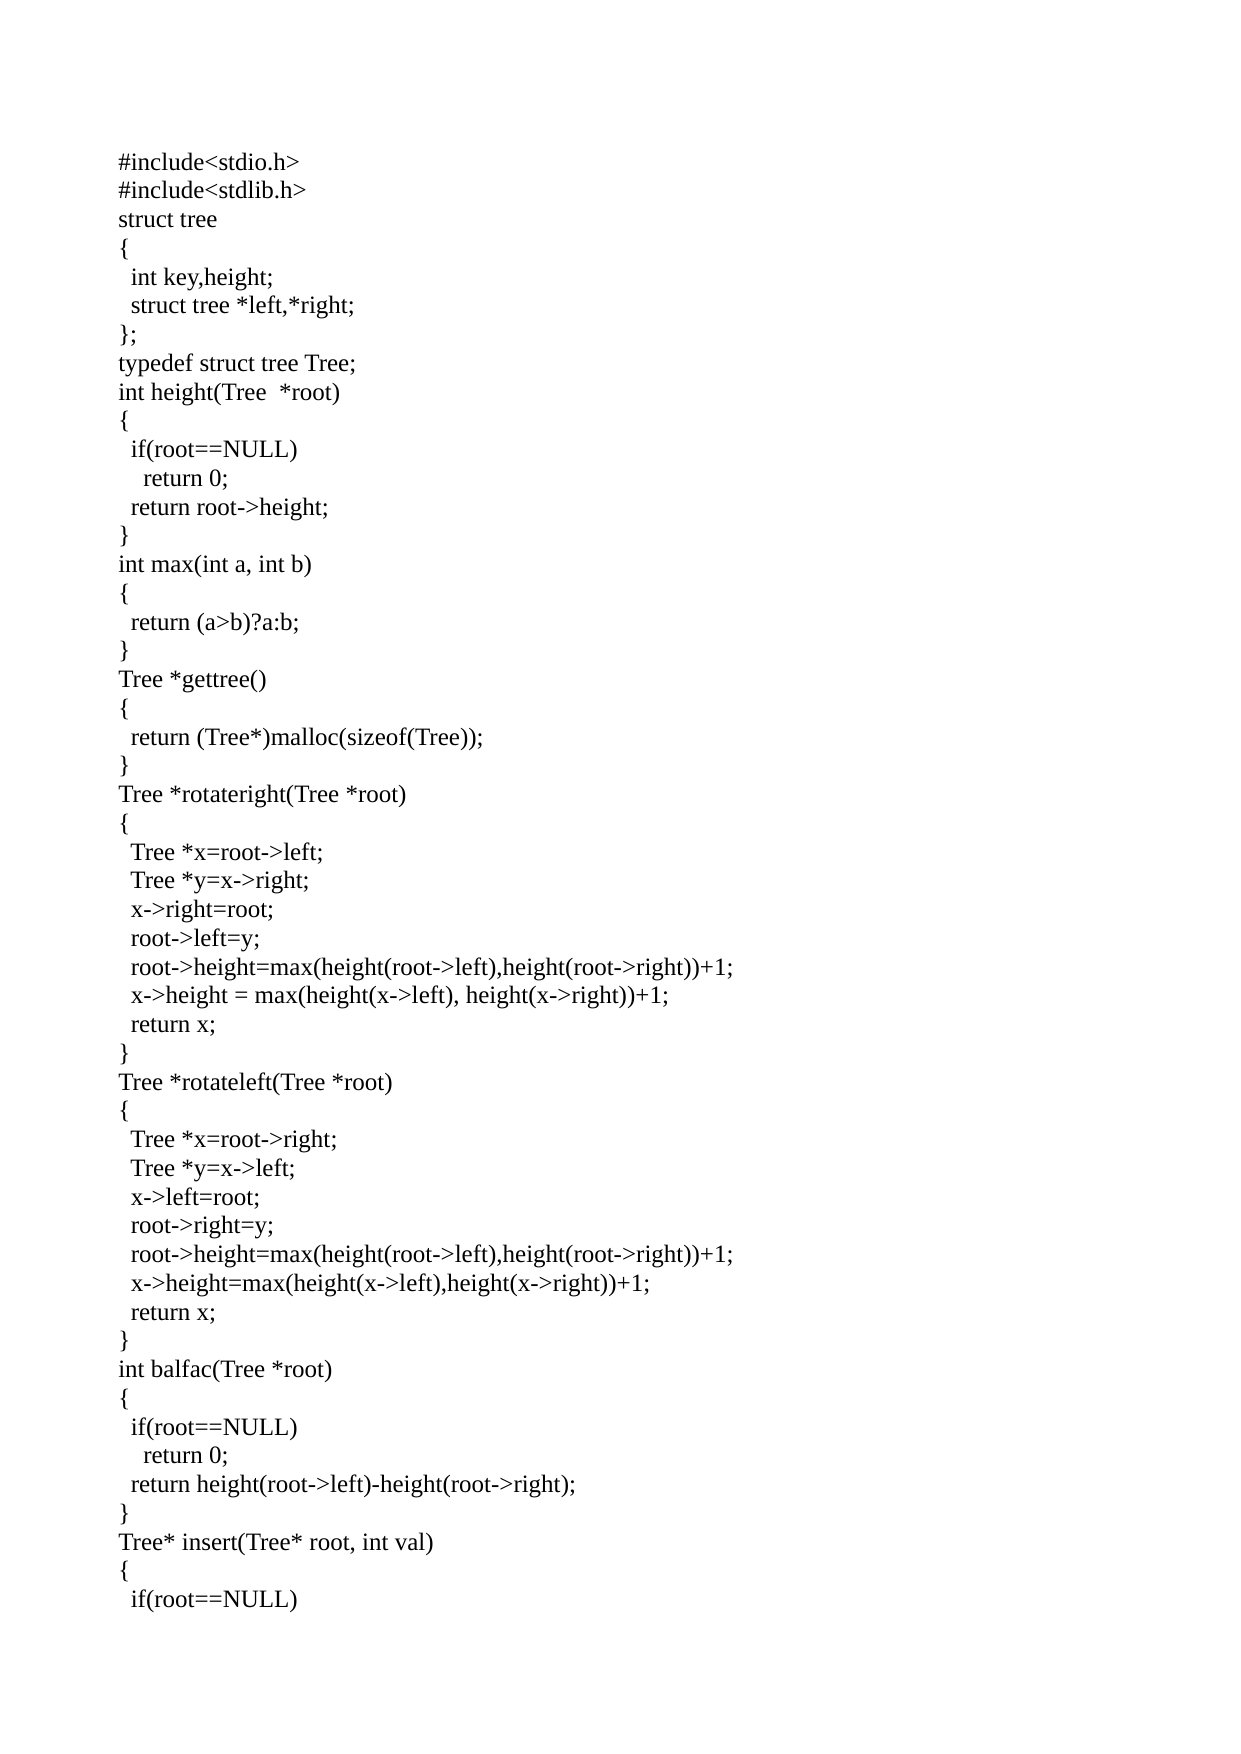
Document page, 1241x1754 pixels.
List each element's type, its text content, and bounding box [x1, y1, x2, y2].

text x->left=root; [118, 1182, 1122, 1211]
text } [118, 1038, 1122, 1067]
text return height(root->left)-height(root->right); [118, 1469, 1122, 1498]
text if(root==NULL) [118, 1584, 1122, 1613]
text root->right=y; [118, 1211, 1122, 1239]
text Tree *y=x->left; [118, 1153, 1122, 1182]
text if(root==NULL) [118, 434, 1122, 463]
text int max(int a, int b) [118, 549, 1122, 578]
text Tree *x=root->left; [118, 837, 1122, 866]
text { [118, 1383, 1122, 1412]
text Tree *x=root->right; [118, 1124, 1122, 1153]
text Tree *gettree() [118, 664, 1122, 693]
text { [118, 808, 1122, 837]
text { [118, 578, 1122, 607]
text if(root==NULL) [118, 1412, 1122, 1441]
text int height(Tree *root) [118, 377, 1122, 406]
text } [118, 521, 1122, 549]
text Tree *rotateleft(Tree *root) [118, 1067, 1122, 1096]
text } [118, 751, 1122, 779]
text } [118, 1326, 1122, 1354]
text { [118, 1556, 1122, 1584]
text return (Tree*)malloc(sizeof(Tree)); [118, 722, 1122, 751]
text int balfac(Tree *root) [118, 1354, 1122, 1383]
text { [118, 406, 1122, 434]
text return (a>b)?a:b; [118, 607, 1122, 636]
text { [118, 233, 1122, 262]
text typedef struct tree Tree; [118, 348, 1122, 377]
text return 0; [118, 463, 1122, 492]
text root->height=max(height(root->left),height(root->right))+1; [118, 952, 1122, 981]
text }; [118, 319, 1122, 348]
text return root->height; [118, 492, 1122, 521]
text { [118, 693, 1122, 722]
text struct tree [118, 204, 1122, 233]
text int key,height; [118, 262, 1122, 291]
text return x; [118, 1009, 1122, 1038]
text } [118, 636, 1122, 664]
text { [118, 1096, 1122, 1124]
text root->left=y; [118, 923, 1122, 952]
text return x; [118, 1297, 1122, 1326]
text Tree *y=x->right; [118, 866, 1122, 894]
text struct tree *left,*right; [118, 291, 1122, 319]
text #include<stdio.h> [118, 147, 1122, 176]
text x->height = max(height(x->left), height(x->right))+1; [118, 981, 1122, 1009]
text x->height=max(height(x->left),height(x->right))+1; [118, 1268, 1122, 1297]
text x->right=root; [118, 894, 1122, 923]
text Tree *rotateright(Tree *root) [118, 779, 1122, 808]
text } [118, 1498, 1122, 1527]
text return 0; [118, 1441, 1122, 1469]
text Tree* insert(Tree* root, int val) [118, 1527, 1122, 1556]
text root->height=max(height(root->left),height(root->right))+1; [118, 1239, 1122, 1268]
text #include<stdlib.h> [118, 176, 1122, 204]
